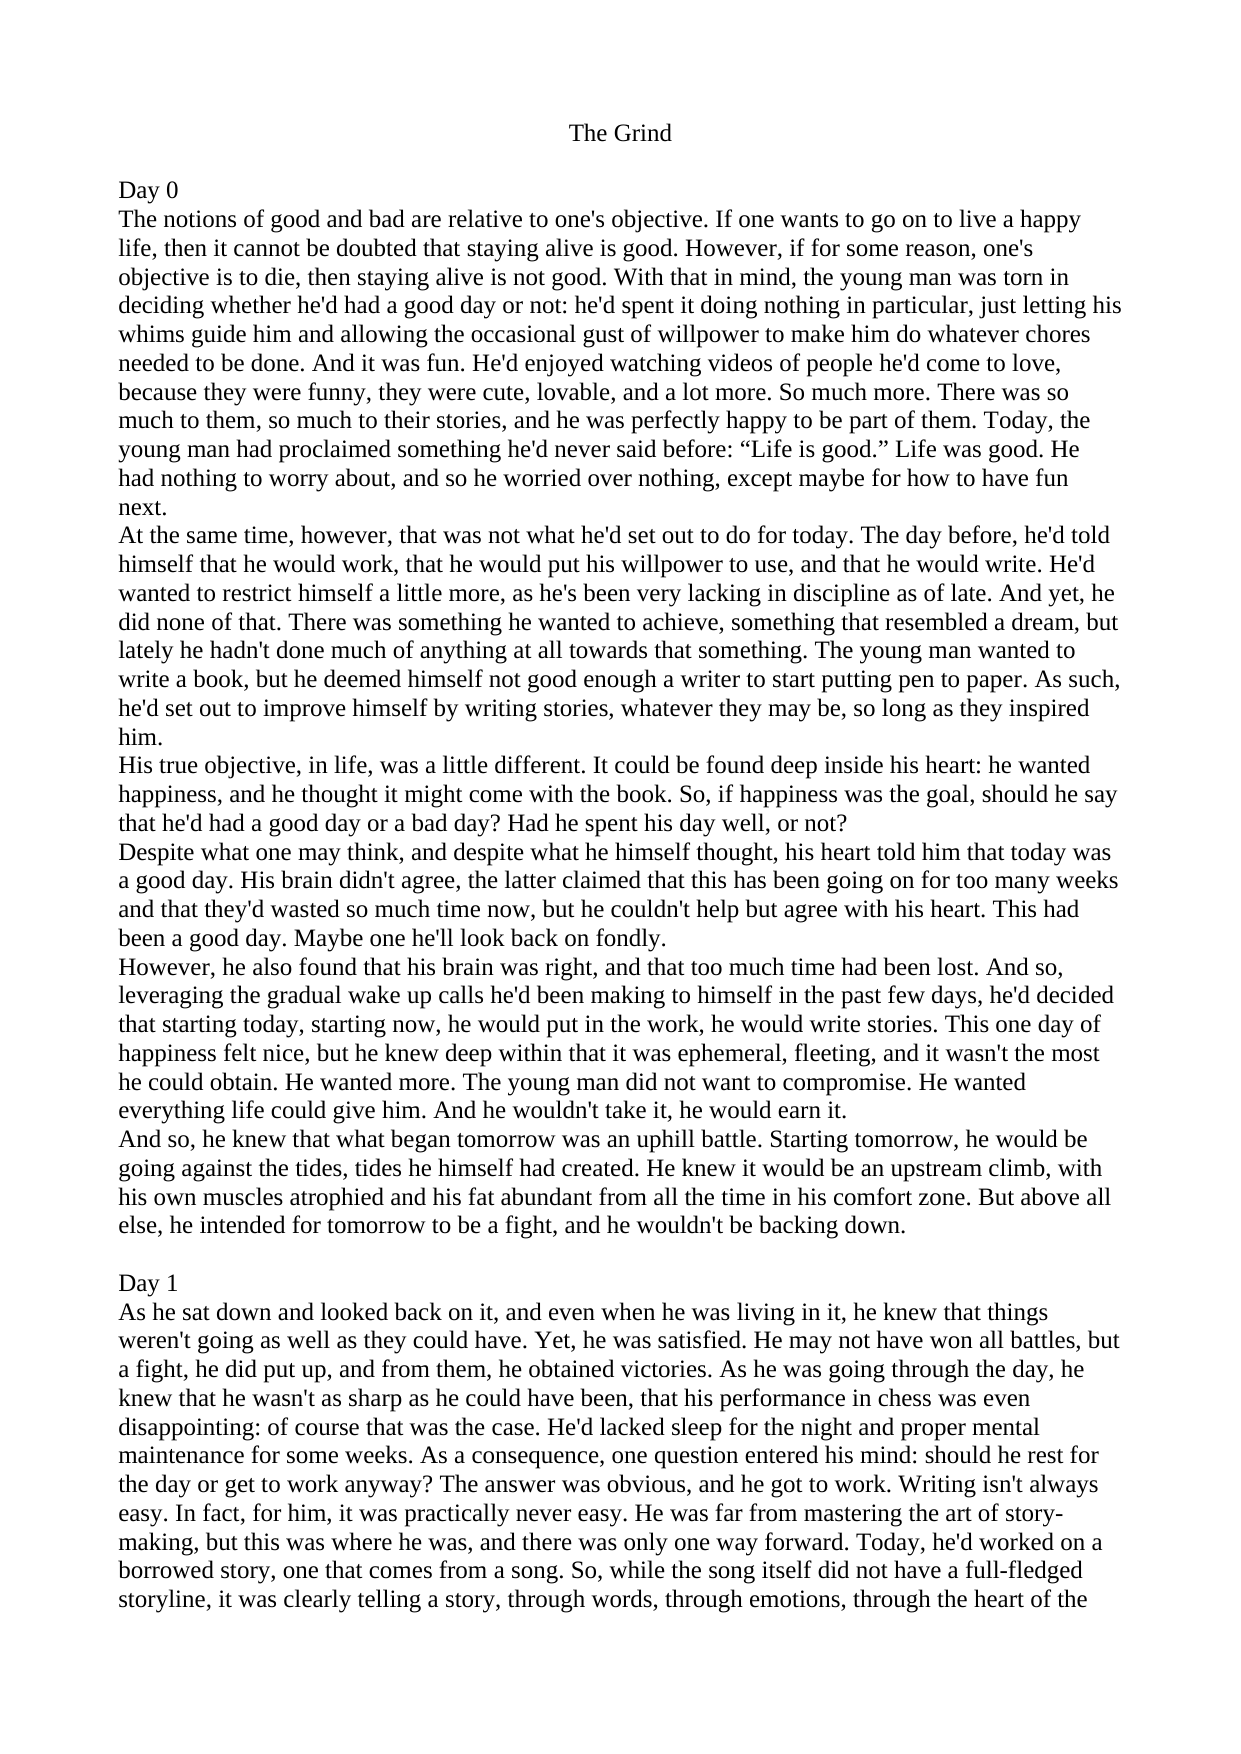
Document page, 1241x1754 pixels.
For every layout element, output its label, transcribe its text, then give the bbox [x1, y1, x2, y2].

text And so, he knew that what began tomorrow was an uphill battle. Starting tomorrow, he would be going against the tides, tides he himself had created. He knew it would be an upstream climb, with his own muscles atrophied and his fat abundant from all the time in his comfort zone. But above all else, he intended for tomorrow to be a fight, and he wouldn't be backing down. [118, 1124, 1122, 1239]
text Despite what one may think, and despite what he himself thought, his heart told him that today was a good day. His brain didn't agree, the latter claimed that this has been going on for too many weeks and that they'd wasted so much time now, but he couldn't help but agree with his heart. This had been a good day. Maybe one he'll look back on fondly. [118, 837, 1122, 952]
text At the same time, however, that was not what he'd set out to do for today. The day before, he'd told himself that he would work, that he would put his willpower to use, and that he would write. He'd wanted to restrict himself a little more, as he's been very lacking in discipline as of late. And yet, he did none of that. There was something he wanted to achieve, something that resembled a dream, but lately he hadn't done much of anything at all towards that something. The young man wanted to write a book, but he deemed himself not good enough a writer to start putting pen to paper. As such, he'd set out to improve himself by writing stories, whatever they may be, so long as they inspired him. [118, 521, 1122, 751]
text His true objective, in life, was a little different. It could be found deep inside his heart: he wanted happiness, and he thought it might come with the book. So, if happiness was the goal, should he say that he'd had a good day or a bad day? Had he spent his day well, or not? [118, 751, 1122, 837]
text Day 0 [118, 176, 1122, 204]
text As he sat down and looked back on it, and even when he was living in it, he knew that things weren't going as well as they could have. Yet, he was satisfied. He may not have won all battles, but a fight, he did put up, and from them, he obtained victories. As he was going through the day, he knew that he wasn't as sharp as he could have been, that his performance in chess was even disappointing: of course that was the case. He'd lacked sleep for the night and proper mental maintenance for some weeks. As a consequence, one question entered his mind: should he rest for the day or get to work anyway? The answer was obvious, and he got to work. Writing isn't always easy. In fact, for him, it was practically never easy. He was far from mastering the art of story-making, but this was where he was, and there was only one way forward. Today, he'd worked on a borrowed story, one that comes from a song. So, while the song itself did not have a full-fledged storyline, it was clearly telling a story, through words, through emotions, through the heart of the [118, 1297, 1122, 1613]
text However, he also found that his brain was right, and that too much time had been lost. And so, leveraging the gradual wake up calls he'd been making to himself in the past few days, he'd decided that starting today, starting now, he would put in the work, he would write stories. This one day of happiness felt nice, but he knew deep within that it was ephemeral, fleeting, and it wasn't the most he could obtain. He wanted more. The young man did not want to compromise. He wanted everything life could give him. And he wouldn't take it, he would earn it. [118, 952, 1122, 1124]
text The Grind [118, 118, 1122, 147]
text The notions of good and bad are relative to one's objective. If one wants to go on to live a happy life, then it cannot be doubted that staying alive is good. However, if for some reason, one's objective is to die, then staying alive is not good. With that in mind, the young man was torn in deciding whether he'd had a good day or not: he'd spent it doing nothing in particular, just letting his whims guide him and allowing the occasional gust of willpower to make him do whatever chores needed to be done. And it was fun. He'd enjoyed watching videos of people he'd come to love, because they were funny, they were cute, lovable, and a lot more. So much more. There was so much to them, so much to their stories, and he was perfectly happy to be part of them. Today, the young man had proclaimed something he'd never said before: “Life is good.” Life was good. He had nothing to worry about, and so he worried over nothing, except maybe for how to have fun next. [118, 204, 1122, 521]
text Day 1 [118, 1268, 1122, 1297]
